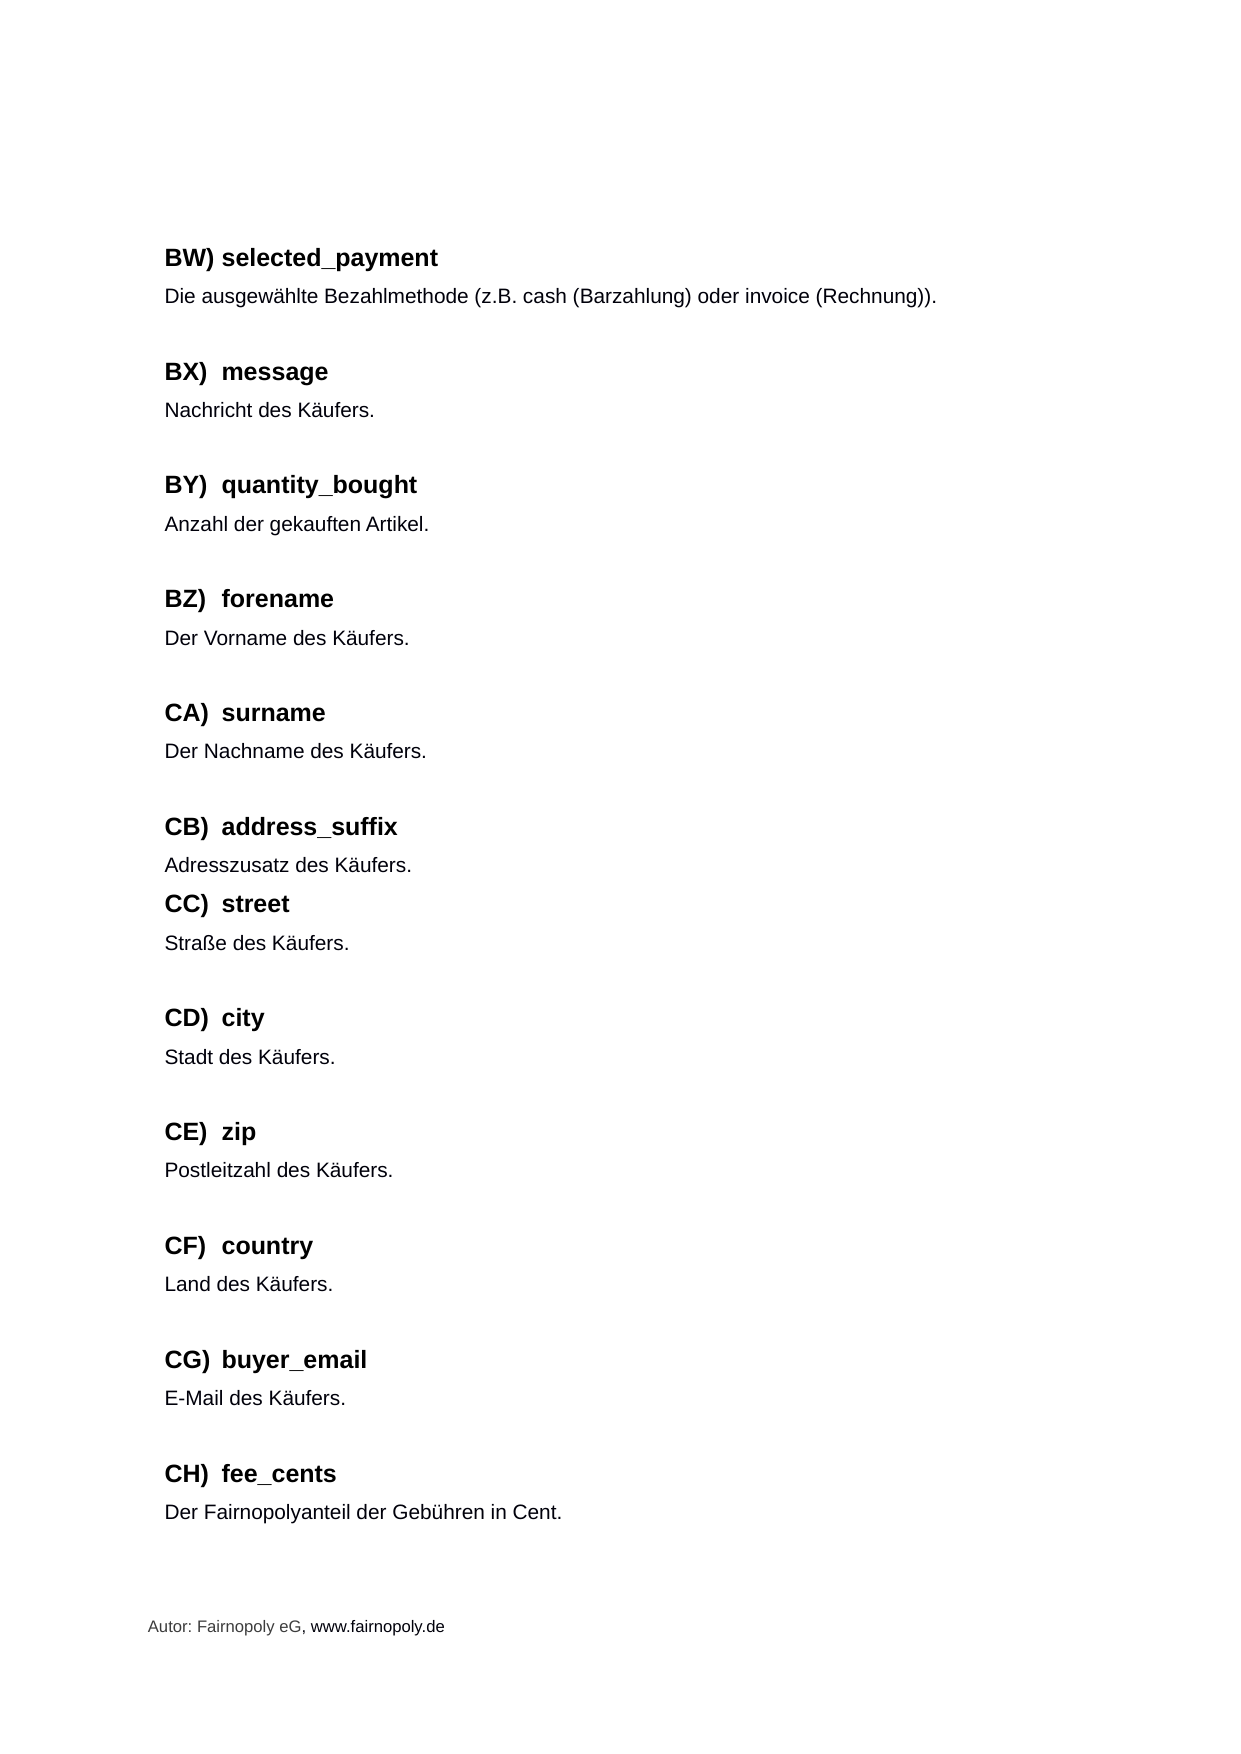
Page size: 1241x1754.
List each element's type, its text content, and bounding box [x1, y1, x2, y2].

text E-Mail des Käufers. [164, 1386, 1093, 1410]
list country [164, 1231, 1093, 1260]
text Der Nachname des Käufers. [164, 739, 1093, 763]
list selected_payment [164, 243, 1093, 271]
text Straße des Käufers. [164, 931, 1093, 954]
list buyer_email [164, 1345, 1093, 1374]
list zip [164, 1117, 1093, 1146]
list address_suffix [164, 812, 1093, 841]
text Adresszusatz des Käufers. [164, 853, 1093, 877]
list quantity_bought [164, 470, 1093, 499]
text Anzahl der gekauften Artikel. [164, 512, 1093, 536]
list message [164, 357, 1093, 385]
list fee_cents [164, 1459, 1093, 1487]
list city [164, 1003, 1093, 1032]
text Der Fairnopolyanteil der Gebühren in Cent. [164, 1500, 1093, 1524]
text Land des Käufers. [164, 1272, 1093, 1296]
list street [164, 889, 1093, 918]
text Postleitzahl des Käufers. [164, 1158, 1093, 1182]
text Der Vorname des Käufers. [164, 625, 1093, 649]
list surname [164, 698, 1093, 727]
text Die ausgewählte Bezahlmethode (z.B. cash (Barzahlung) oder invoice (Rechnung)). [164, 284, 1093, 308]
text Nachricht des Käufers. [164, 398, 1093, 422]
text Stadt des Käufers. [164, 1044, 1093, 1068]
list forename [164, 584, 1093, 613]
